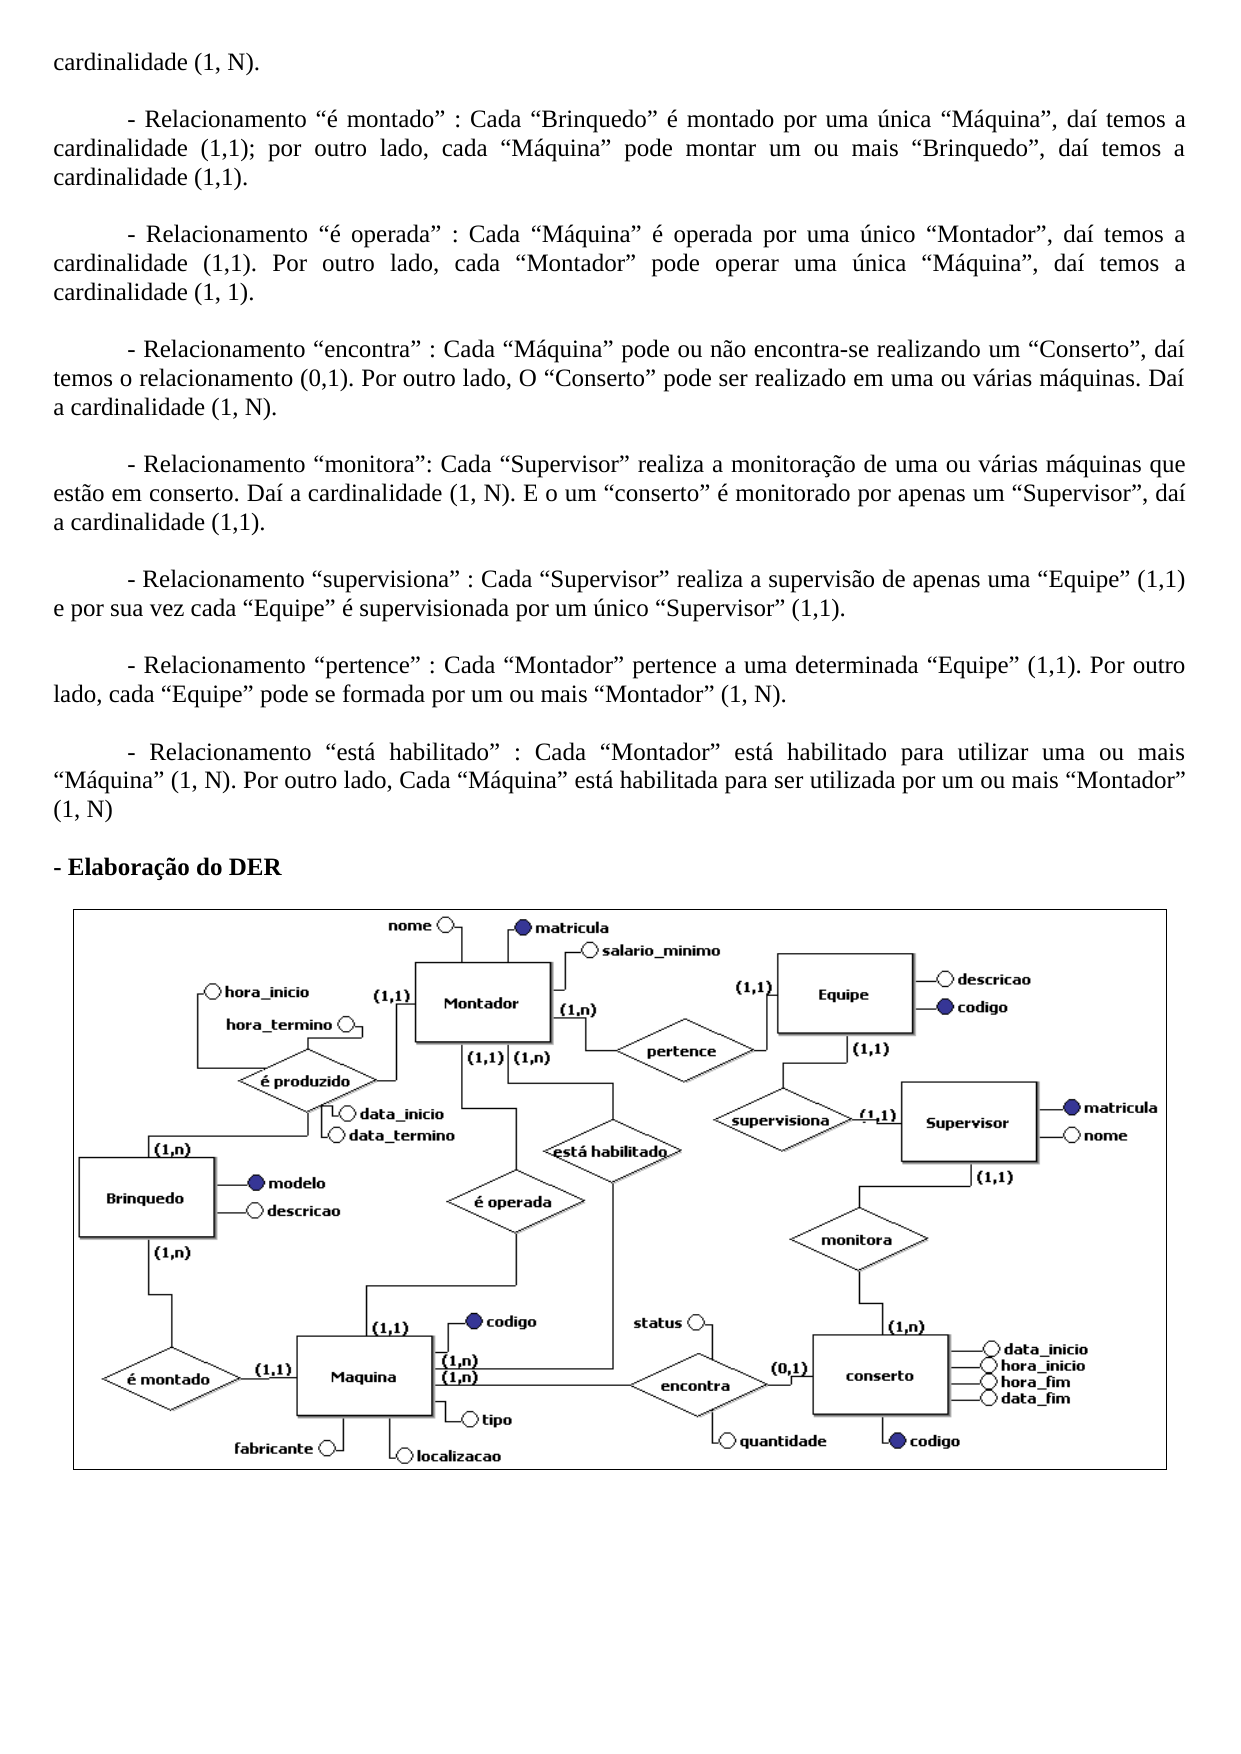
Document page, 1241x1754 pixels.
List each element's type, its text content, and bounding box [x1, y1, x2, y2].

text - Elaboração do DER [53, 852, 1187, 881]
text - Relacionamento “é montado” : Cada “Brinquedo” é montado por uma única “Máquina”, daí temos a cardinalidade (1,1); por outro lado, cada “Máquina” pode montar um ou mais “Brinquedo”, daí temos a cardinalidade (1,1). [53, 104, 1187, 191]
text - Relacionamento “encontra” : Cada “Máquina” pode ou não encontra-se realizando um “Conserto”, daí temos o relacionamento (0,1). Por outro lado, O “Conserto” pode ser realizado em uma ou várias máquinas. Daí a cardinalidade (1, N). [53, 334, 1187, 421]
text - Relacionamento “é operada” : Cada “Máquina” é operada por uma único “Montador”, daí temos a cardinalidade (1,1). Por outro lado, cada “Montador” pode operar uma única “Máquina”, daí temos a cardinalidade (1, 1). [53, 219, 1187, 306]
text cardinalidade (1, N). [53, 47, 1187, 76]
text - Relacionamento “está habilitado” : Cada “Montador” está habilitado para utilizar uma ou mais “Máquina” (1, N). Por outro lado, Cada “Máquina” está habilitada para ser utilizada por um ou mais “Montador” (1, N) [53, 737, 1187, 823]
text - Relacionamento “supervisiona” : Cada “Supervisor” realiza a supervisão de apenas uma “Equipe” (1,1) e por sua vez cada “Equipe” é supervisionada por um único “Supervisor” (1,1). [53, 564, 1187, 622]
text - Relacionamento “pertence” : Cada “Montador” pertence a uma determinada “Equipe” (1,1). Por outro lado, cada “Equipe” pode se formada por um ou mais “Montador” (1, N). [53, 651, 1187, 708]
text - Relacionamento “monitora”: Cada “Supervisor” realiza a monitoração de uma ou várias máquinas que estão em conserto. Daí a cardinalidade (1, N). E o um “conserto” é monitorado por apenas um “Supervisor”, daí a cardinalidade (1,1). [53, 449, 1187, 536]
